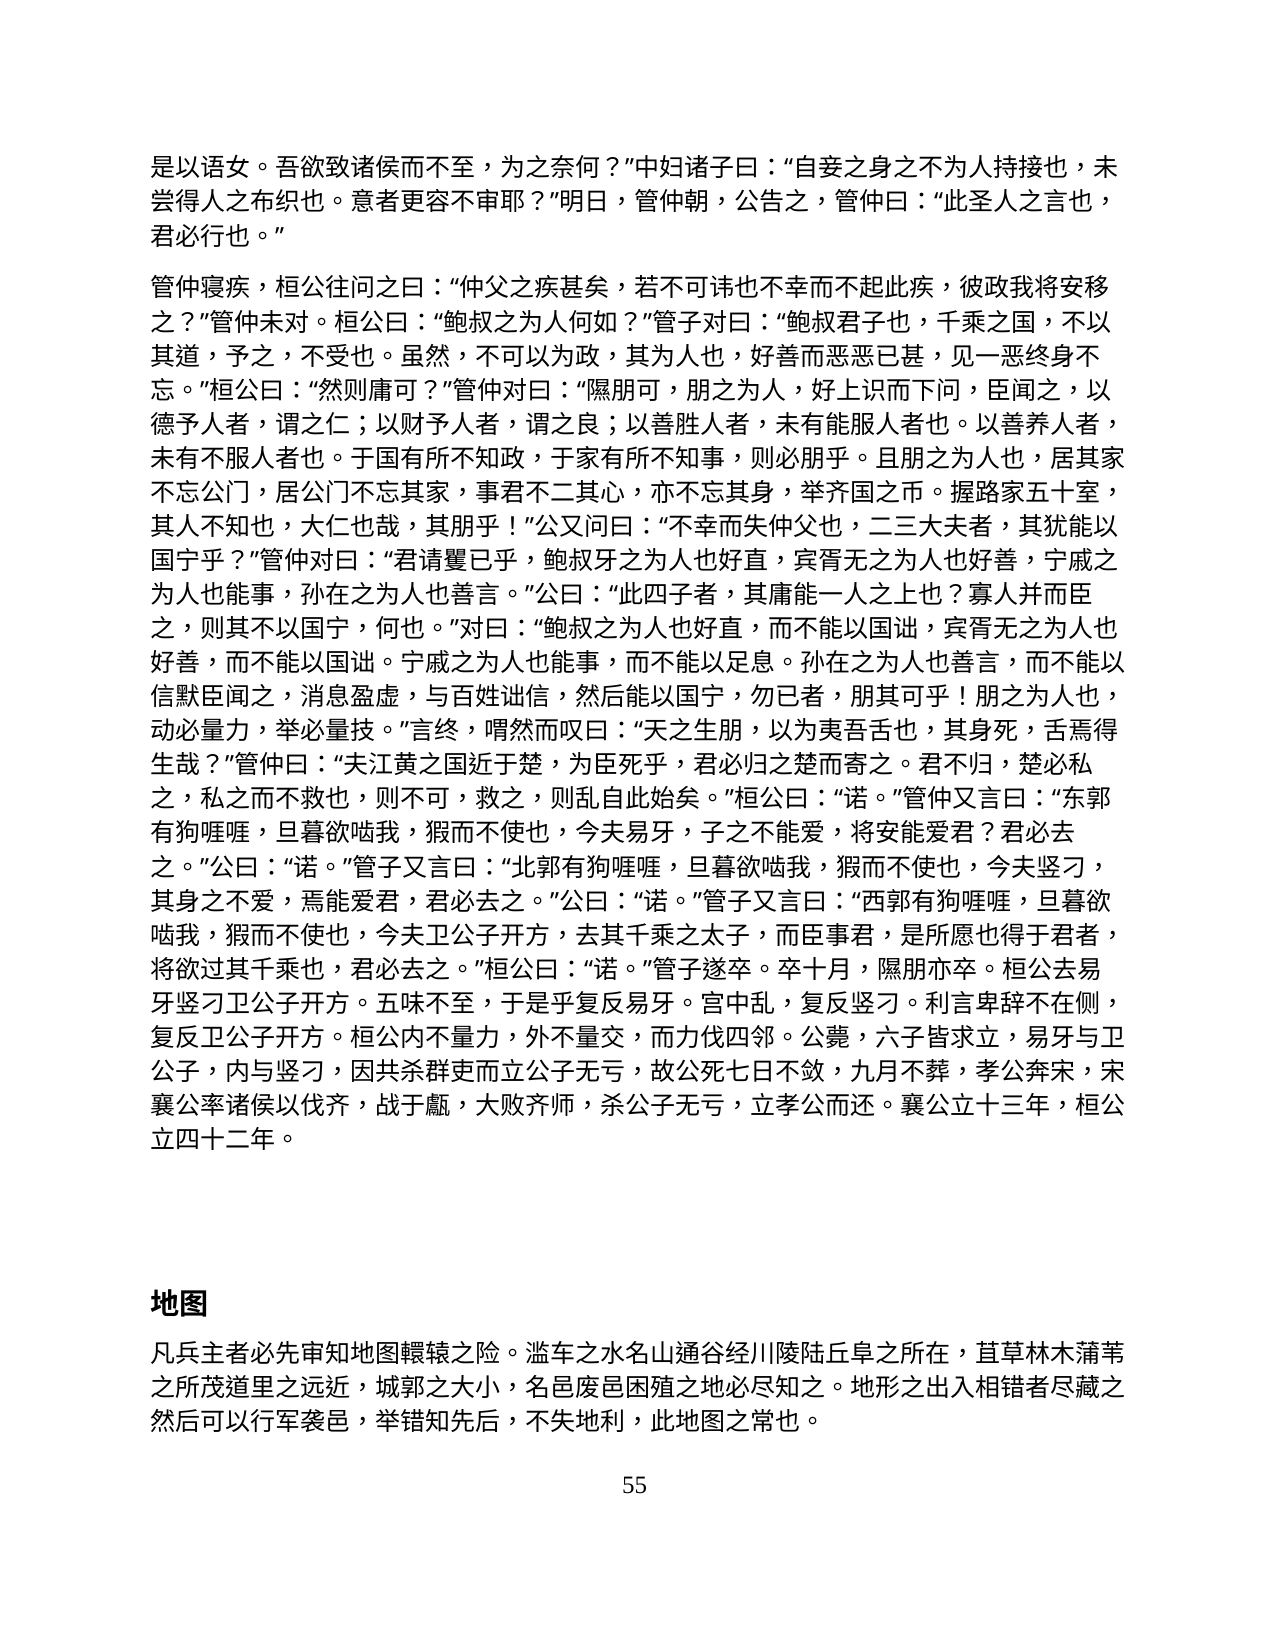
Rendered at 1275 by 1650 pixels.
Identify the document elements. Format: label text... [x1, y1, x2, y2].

text 凡兵主者必先审知地图轘辕之险。滥车之水名山通谷经川陵陆丘阜之所在，苴草林木蒲苇之所茂道里之远近，城郭之大小，名邑废邑困殖之地必尽知之。地形之出入相错者尽藏之然后可以行军袭邑，举错知先后，不失地利，此地图之常也。 [150, 1335, 1125, 1437]
text 管仲寝疾，桓公往问之曰：“仲父之疾甚矣，若不可讳也不幸而不起此疾，彼政我将安移之？”管仲未对。桓公曰：“鲍叔之为人何如？”管子对曰：“鲍叔君子也，千乘之国，不以其道，予之，不受也。虽然，不可以为政，其为人也，好善而恶恶已甚，见一恶终身不忘。”桓公曰：“然则庸可？”管仲对曰：“隰朋可，朋之为人，好上识而下问，臣闻之，以德予人者，谓之仁；以财予人者，谓之良；以善胜人者，未有能服人者也。以善养人者，未有不服人者也。于国有所不知政，于家有所不知事，则必朋乎。且朋之为人也，居其家不忘公门，居公门不忘其家，事君不二其心，亦不忘其身，举齐国之币。握路家五十室，其人不知也，大仁也哉，其朋乎！”公又问曰：“不幸而失仲父也，二三大夫者，其犹能以国宁乎？”管仲对曰：“君请矍已乎，鲍叔牙之为人也好直，宾胥无之为人也好善，宁戚之为人也能事，孙在之为人也善言。”公曰：“此四子者，其庸能一人之上也？寡人并而臣之，则其不以国宁，何也。”对曰：“鲍叔之为人也好直，而不能以国诎，宾胥无之为人也好善，而不能以国诎。宁戚之为人也能事，而不能以足息。孙在之为人也善言，而不能以信默臣闻之，消息盈虚，与百姓诎信，然后能以国宁，勿已者，朋其可乎！朋之为人也，动必量力，举必量技。”言终，喟然而叹曰：“天之生朋，以为夷吾舌也，其身死，舌焉得生哉？”管仲曰：“夫江黄之国近于楚，为臣死乎，君必归之楚而寄之。君不归，楚必私之，私之而不救也，则不可，救之，则乱自此始矣。”桓公曰：“诺。”管仲又言曰：“东郭有狗啀啀，旦暮欲啮我，猳而不使也，今夫易牙，子之不能爱，将安能爱君？君必去之。”公曰：“诺。”管子又言曰：“北郭有狗啀啀，旦暮欲啮我，猳而不使也，今夫竖刁，其身之不爱，焉能爱君，君必去之。”公曰：“诺。”管子又言曰：“西郭有狗啀啀，旦暮欲啮我，猳而不使也，今夫卫公子开方，去其千乘之太子，而臣事君，是所愿也得于君者，将欲过其千乘也，君必去之。”桓公曰：“诺。”管子遂卒。卒十月，隰朋亦卒。桓公去易牙竖刁卫公子开方。五味不至，于是乎复反易牙。宫中乱，复反竖刁。利言卑辞不在侧，复反卫公子开方。桓公内不量力，外不量交，而力伐四邻。公薨，六子皆求立，易牙与卫公子，内与竖刁，因共杀群吏而立公子无亏，故公死七日不敛，九月不葬，孝公奔宋，宋襄公率诸侯以伐齐，战于甗，大败齐师，杀公子无亏，立孝公而还。襄公立十三年，桓公立四十二年。 [150, 270, 1125, 1156]
text 是以语女。吾欲致诸侯而不至，为之奈何？”中妇诸子曰：“自妾之身之不为人持接也，未尝得人之布织也。意者更容不审耶？”明日，管仲朝，公告之，管仲曰：“此圣人之言也，君必行也。” [150, 150, 1125, 252]
subtitle 地图 [150, 1283, 1125, 1323]
